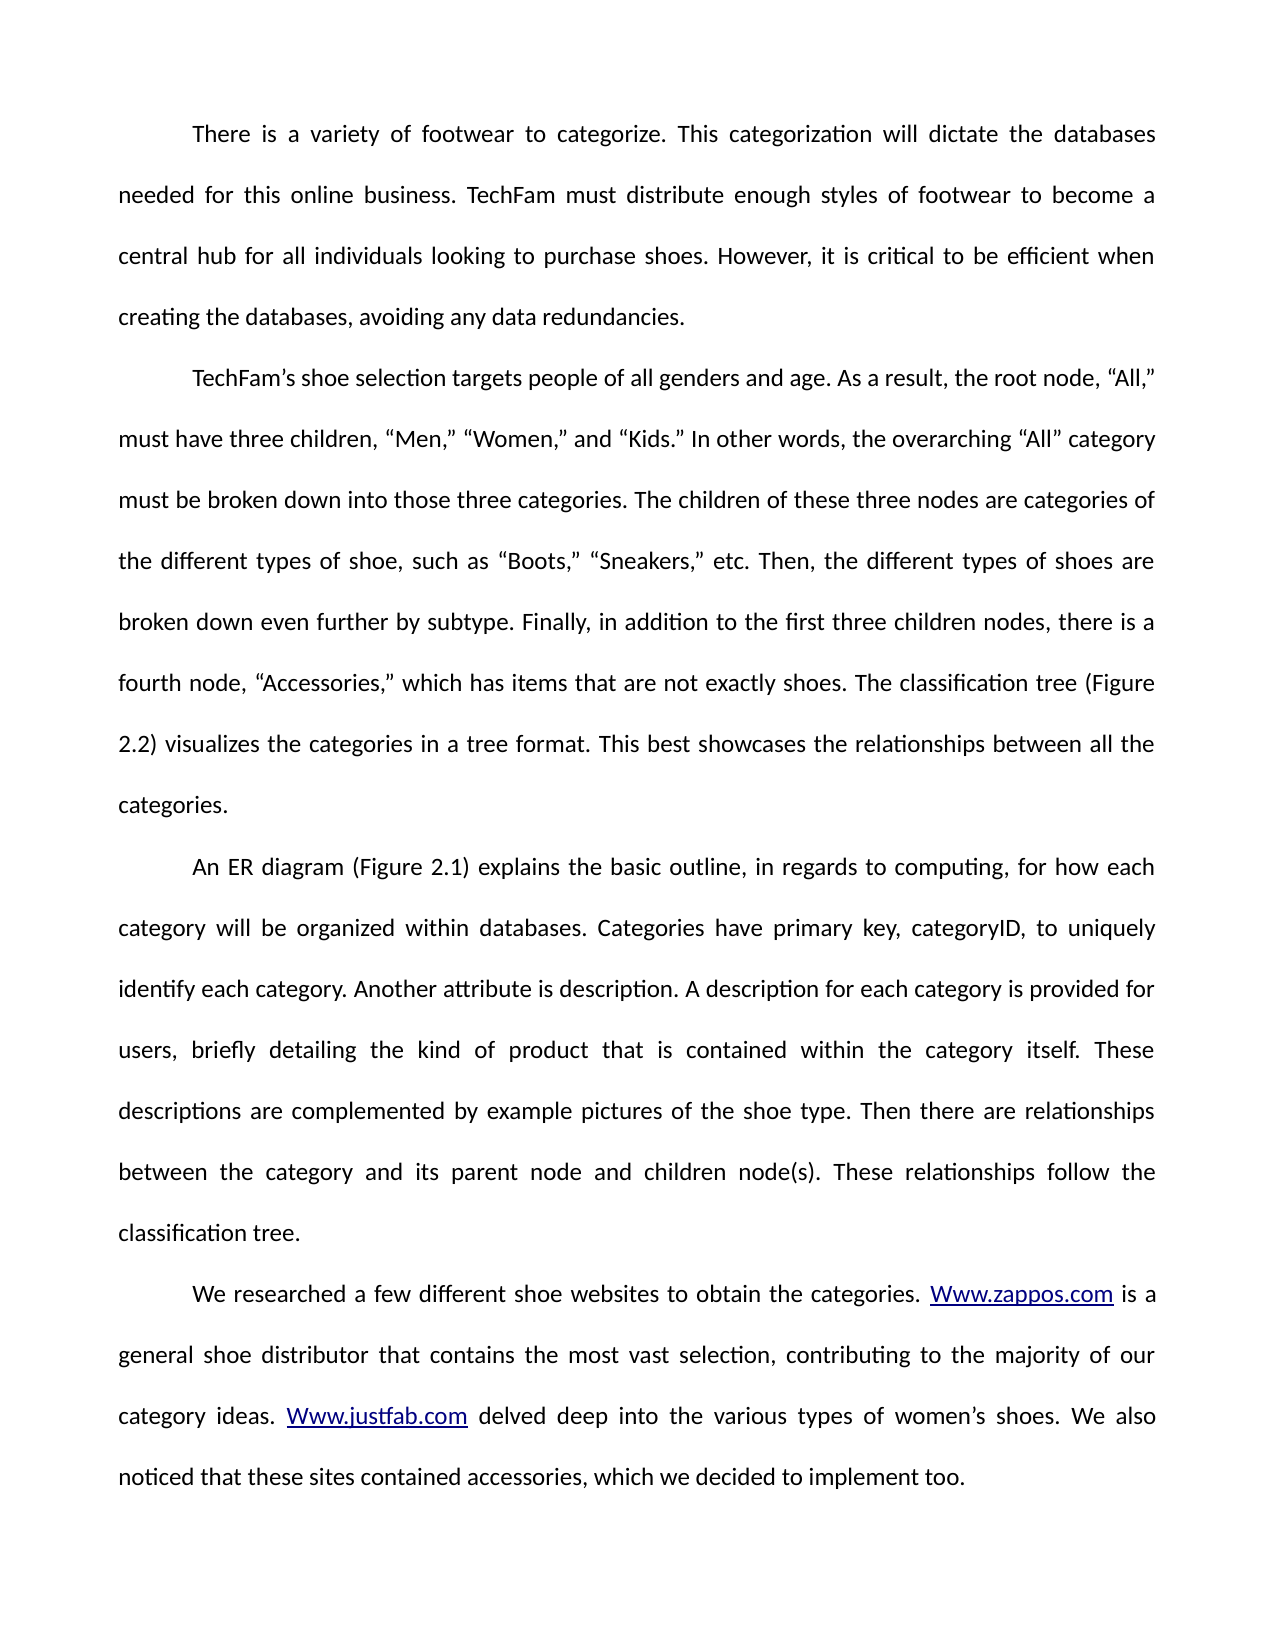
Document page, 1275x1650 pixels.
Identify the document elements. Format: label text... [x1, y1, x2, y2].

text An ER diagram (Figure 2.1) explains the basic outline, in regards to computing, for how each category will be organized within databases. Categories have primary key, categoryID, to uniquely identify each category. Another attribute is description. A description for each category is provided for users, briefly detailing the kind of product that is contained within the category itself. These descriptions are complemented by example pictures of the shoe type. Then there are relationships between the category and its parent node and children node(s). These relationships follow the classification tree. [118, 851, 1157, 1247]
text TechFam’s shoe selection targets people of all genders and age. As a result, the root node, “All,” must have three children, “Men,” “Women,” and “Kids.” In other words, the overarching “All” category must be broken down into those three categories. The children of these three nodes are categories of the different types of shoe, such as “Boots,” “Sneakers,” etc. Then, the different types of shoes are broken down even further by subtype. Finally, in addition to the first three children nodes, there is a fourth node, “Accessories,” which has items that are not exactly shoes. The classification tree (Figure 2.2) visualizes the categories in a tree format. This best showcases the relationships between all the categories. [118, 362, 1157, 820]
text We researched a few different shoe websites to obtain the categories. Www.zappos.com is a general shoe distributor that contains the most vast selection, contributing to the majority of our category ideas. Www.justfab.com delved deep into the various types of women’s shoes. We also noticed that these sites contained accessories, which we decided to implement too. [118, 1278, 1157, 1492]
text There is a variety of footwear to categorize. This categorization will dictate the databases needed for this online business. TechFam must distribute enough styles of footwear to become a central hub for all individuals looking to purchase shoes. However, it is critical to be efficient when creating the databases, avoiding any data redundancies. [118, 118, 1157, 332]
